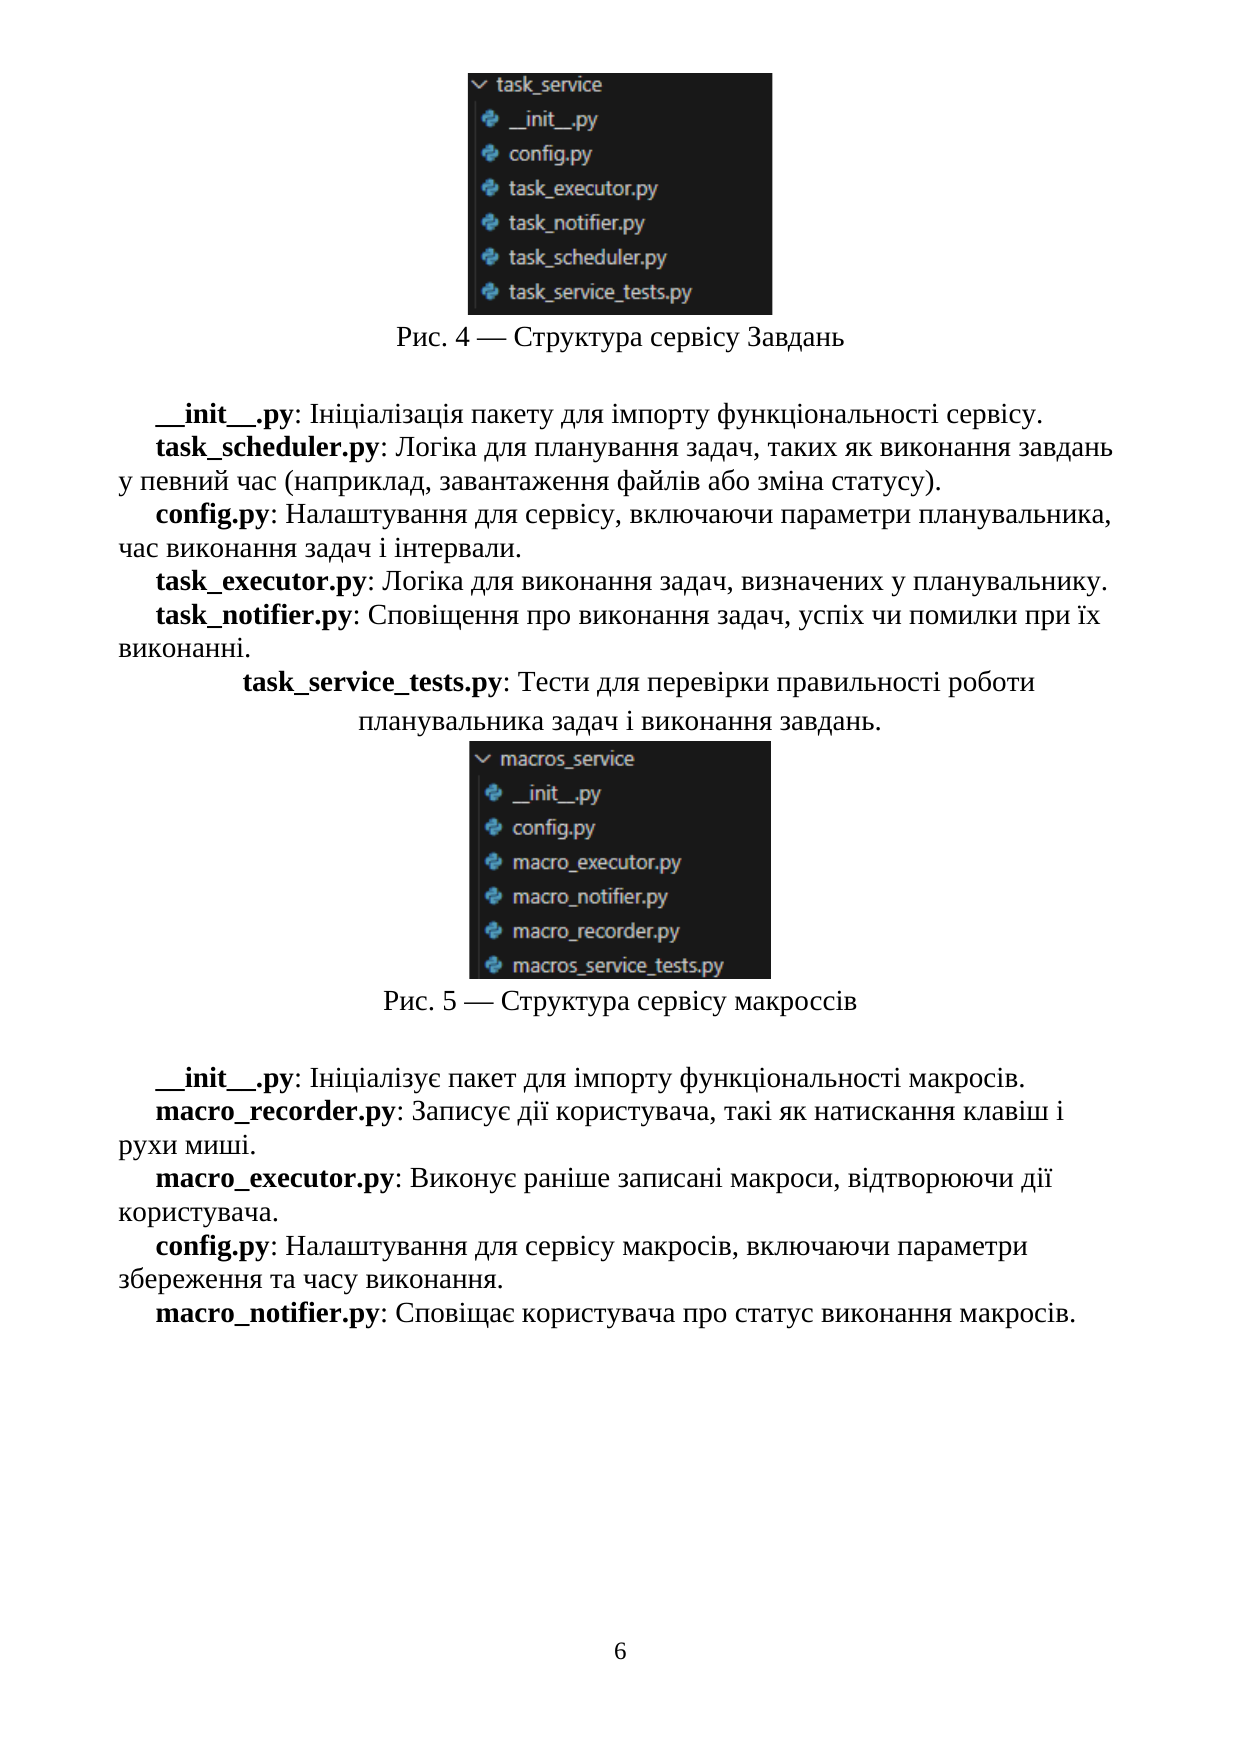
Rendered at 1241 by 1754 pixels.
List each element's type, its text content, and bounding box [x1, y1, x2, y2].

text  config.py: Налаштування для сервісу макросів, включаючи параметри збереження та часу виконання. [118, 1228, 1122, 1295]
text  config.py: Налаштування для сервісу, включаючи параметри планувальника, час виконання задач і інтервали. [118, 496, 1122, 563]
text  __init__.py: Ініціалізація пакету для імпорту функціональності сервісу. [118, 396, 1122, 429]
text  __init__.py: Ініціалізує пакет для імпорту функціональності макросів. [118, 1060, 1122, 1093]
text  task_executor.py: Логіка для виконання задач, визначених у планувальнику. [118, 563, 1122, 597]
text  macro_notifier.py: Сповіщає користувача про статус виконання макросів. [118, 1295, 1122, 1328]
text Рис. 5 — Структура сервісу макроссів [118, 983, 1122, 1016]
text  macro_recorder.py: Записує дії користувача, такі як натискання клавіш і рухи миші. [118, 1093, 1122, 1161]
text  task_service_tests.py: Тести для перевірки правильності роботи планувальника задач і виконання завдань. [118, 664, 1122, 736]
text  task_scheduler.py: Логіка для планування задач, таких як виконання завдань у певний час (наприклад, завантаження файлів або зміна статусу). [118, 429, 1122, 496]
text  task_notifier.py: Сповіщення про виконання задач, успіх чи помилки при їх виконанні. [118, 597, 1122, 664]
text  macro_executor.py: Виконує раніше записані макроси, відтворюючи дії користувача. [118, 1161, 1122, 1228]
text Рис. 4 — Структура сервісу Завдань [118, 319, 1122, 352]
